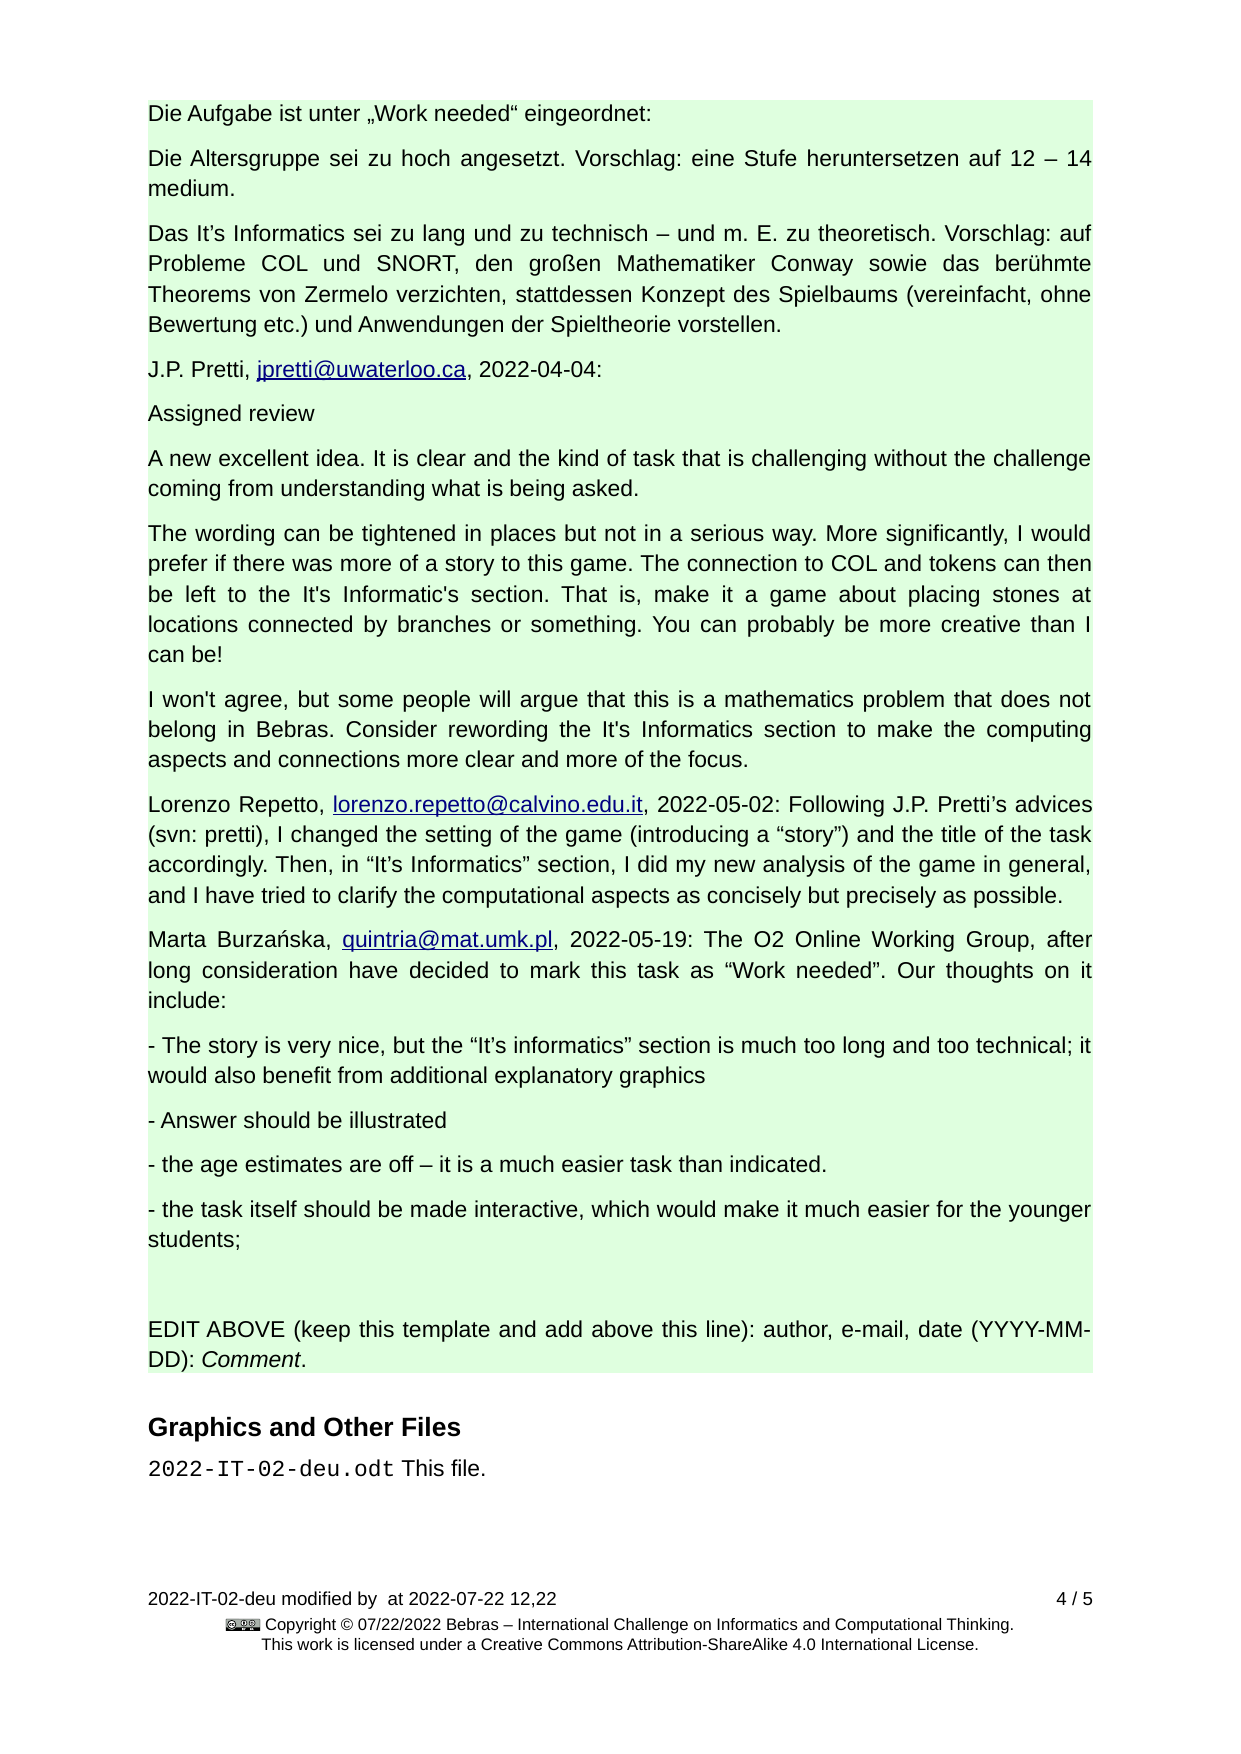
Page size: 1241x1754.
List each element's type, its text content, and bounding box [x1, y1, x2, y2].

text Die Altersgruppe sei zu hoch angesetzt. Vorschlag: eine Stufe heruntersetzen auf 12 – 14 medium. [148, 145, 1093, 202]
text J.P. Pretti, jpretti@uwaterloo.ca, 2022-04-04: [148, 356, 1093, 382]
text - the task itself should be made interactive, which would make it much easier for the younger students; [148, 1196, 1093, 1253]
text - The story is very nice, but the “It’s informatics” section is much too long and too technical; it would also benefit from additional explanatory graphics [148, 1032, 1093, 1088]
text Die Aufgabe ist unter „Work needed“ eingeordnet: [148, 100, 1093, 127]
text Assigned review [148, 400, 1093, 427]
text - the age estimates are off – it is a much easier task than indicated. [148, 1151, 1093, 1178]
subtitle Graphics and Other Files [148, 1412, 1093, 1442]
text The wording can be tightened in places but not in a serious way. More significantly, I would prefer if there was more of a story to this game. The connection to COL and tokens can then be left to the It's Informatic's section. That is, make it a game about placing stones at locations connected by branches or something. You can probably be more creative than I can be! [148, 520, 1093, 667]
text Marta Burzańska, quintria@mat.umk.pl, 2022-05-19: The O2 Online Working Group, after long consideration have decided to mark this task as “Work needed”. Our thoughts on it include: [148, 926, 1093, 1013]
text A new excellent idea. It is clear and the kind of task that is challenging without the challenge coming from understanding what is being asked. [148, 445, 1093, 502]
text I won't agree, but some people will argue that this is a mathematics problem that does not belong in Bebras. Consider rewording the It's Informatics section to make the computing aspects and connections more clear and more of the focus. [148, 686, 1093, 773]
text 2022-IT-02-deu.odt This file. [148, 1455, 1093, 1483]
text Lorenzo Repetto, lorenzo.repetto@calvino.edu.it, 2022-05-02: Following J.P. Pretti’s advices (svn: pretti), I changed the setting of the game (introducing a “story”) and the title of the task accordingly. Then, in “It’s Informatics” section, I did my new analysis of the game in general, and I have tried to clarify the computational aspects as concisely but precisely as possible. [148, 791, 1093, 908]
text EDIT ABOVE (keep this template and add above this line): author, e-mail, date (YYYY-MM-DD): Comment. [148, 1316, 1093, 1373]
text Das It’s Informatics sei zu lang und zu technisch – und m. E. zu theoretisch. Vorschlag: auf Probleme COL und SNORT, den großen Mathematiker Conway sowie das berühmte Theorems von Zermelo verzichten, stattdessen Konzept des Spielbaums (vereinfacht, ohne Bewertung etc.) und Anwendungen der Spieltheorie vorstellen. [148, 220, 1093, 337]
text - Answer should be illustrated [148, 1107, 1093, 1133]
